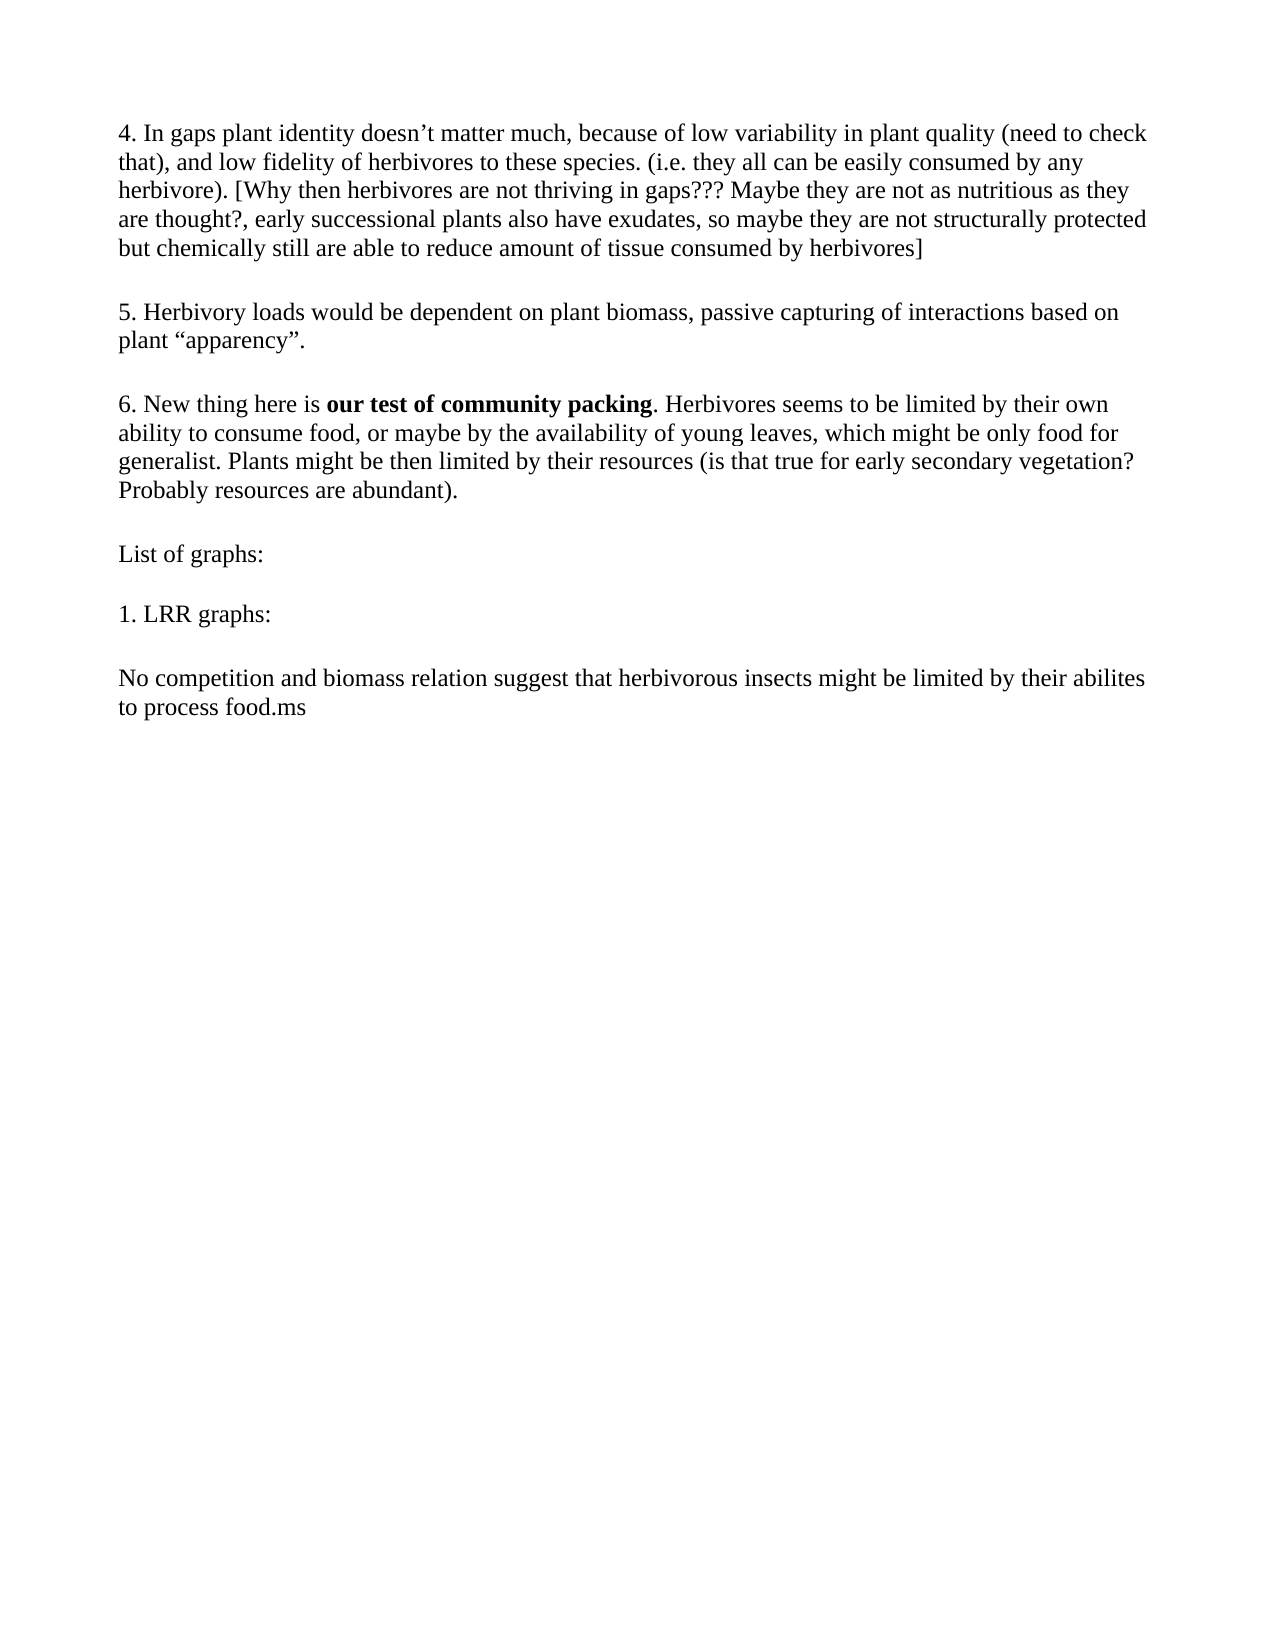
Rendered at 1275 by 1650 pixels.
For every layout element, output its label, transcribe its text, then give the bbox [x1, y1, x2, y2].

text 1. LRR graphs: [118, 599, 1157, 628]
text 4. In gaps plant identity doesn’t matter much, because of low variability in plant quality (need to check that), and low fidelity of herbivores to these species. (i.e. they all can be easily consumed by any herbivore). [Why then herbivores are not thriving in gaps??? Maybe they are not as nutritious as they are thought?, early successional plants also have exudates, so maybe they are not structurally protected but chemically still are able to reduce amount of tissue consumed by herbivores] [118, 118, 1157, 262]
text List of graphs: [118, 539, 1157, 596]
text 6. New thing here is our test of community packing. Herbivores seems to be limited by their own ability to consume food, or maybe by the availability of young leaves, which might be only food for generalist. Plants might be then limited by their resources (is that true for early secondary vegetation? Probably resources are abundant). [118, 389, 1157, 504]
text 5. Herbivory loads would be dependent on plant biomass, passive capturing of interactions based on plant “apparency”. [118, 297, 1157, 354]
text No competition and biomass relation suggest that herbivorous insects might be limited by their abilites to process food.ms [118, 663, 1157, 720]
